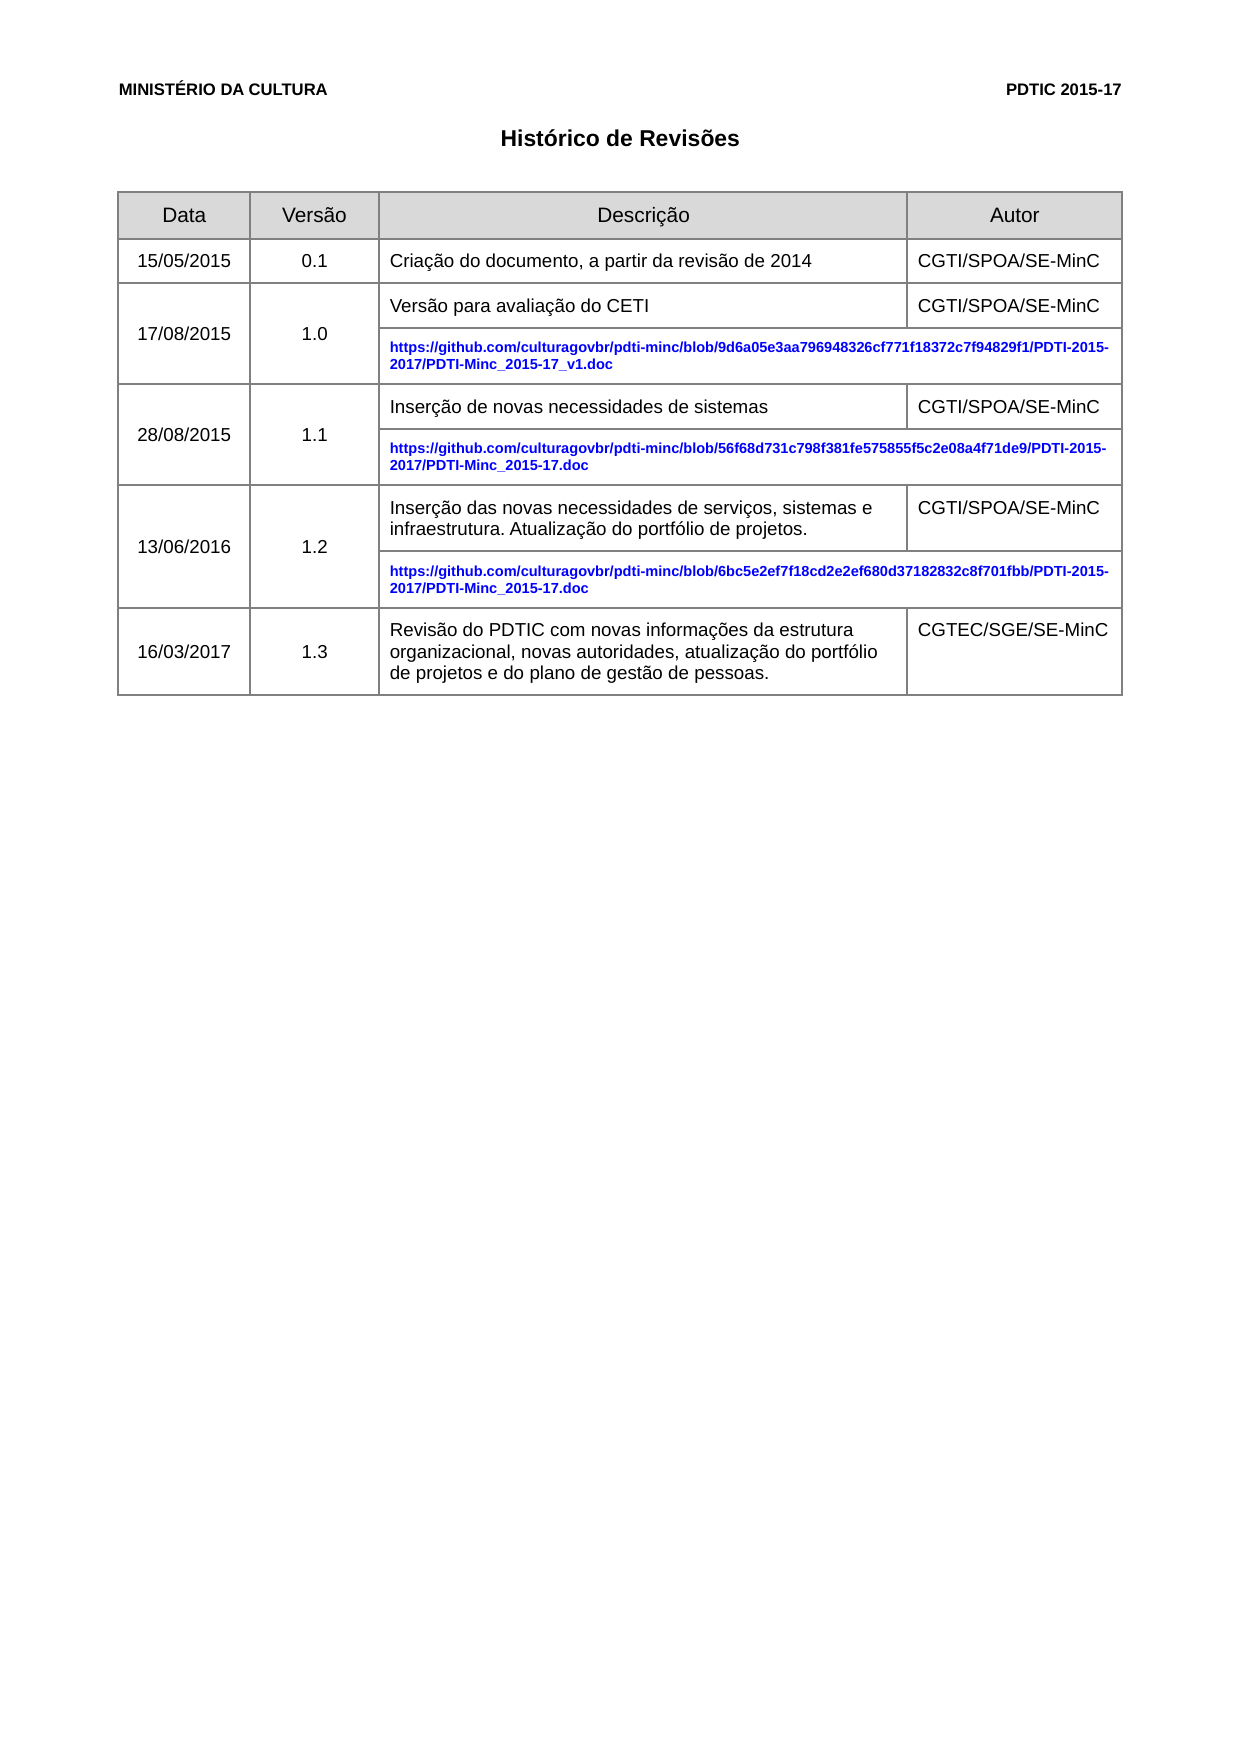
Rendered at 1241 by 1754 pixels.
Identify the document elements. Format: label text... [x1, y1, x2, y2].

table_cell 13/06/2016 [119, 486, 249, 607]
table_header Autor [908, 193, 1121, 238]
table_cell https://github.com/culturagovbr/pdti-minc/blob/6bc5e2ef7f18cd2e2ef680d37182832c8f701fbb/PDTI-2015-2017/PDTI-Minc_2015-17.doc [380, 552, 1121, 607]
table_cell CGTI/SPOA/SE-MinC [908, 284, 1121, 327]
table_cell 28/08/2015 [119, 385, 249, 484]
table_header Descrição [380, 193, 906, 238]
table_cell 17/08/2015 [119, 284, 249, 383]
table_cell Versão para avaliação do CETI [380, 284, 906, 327]
table_cell CGTI/SPOA/SE-MinC [908, 240, 1121, 282]
table_cell 1.3 [251, 609, 378, 694]
table_header Data [119, 193, 249, 238]
table_cell Inserção das novas necessidades de serviços, sistemas e infraestrutura. Atualização do portfólio de projetos. [380, 486, 906, 550]
table_cell 16/03/2017 [119, 609, 249, 694]
table_cell 1.1 [251, 385, 378, 484]
table_cell 0.1 [251, 240, 378, 282]
table_cell CGTEC/SGE/SE-MinC [908, 609, 1121, 694]
table_cell https://github.com/culturagovbr/pdti-minc/blob/9d6a05e3aa796948326cf771f18372c7f94829f1/PDTI-2015-2017/PDTI-Minc_2015-17_v1.doc [380, 329, 1121, 383]
table_cell https://github.com/culturagovbr/pdti-minc/blob/56f68d731c798f381fe575855f5c2e08a4f71de9/PDTI-2015-2017/PDTI-Minc_2015-17.doc [380, 430, 1121, 484]
table_cell Revisão do PDTIC com novas informações da estrutura organizacional, novas autoridades, atualização do portfólio de projetos e do plano de gestão de pessoas. [380, 609, 906, 694]
table_cell Criação do documento, a partir da revisão de 2014 [380, 240, 906, 282]
table_cell CGTI/SPOA/SE-MinC [908, 486, 1121, 550]
table_cell Inserção de novas necessidades de sistemas [380, 385, 906, 428]
table_cell CGTI/SPOA/SE-MinC [908, 385, 1121, 428]
table_cell 1.0 [251, 284, 378, 383]
table_cell 15/05/2015 [119, 240, 249, 282]
text Histórico de Revisões [118, 124, 1122, 151]
table_header Versão [251, 193, 378, 238]
table_cell 1.2 [251, 486, 378, 607]
